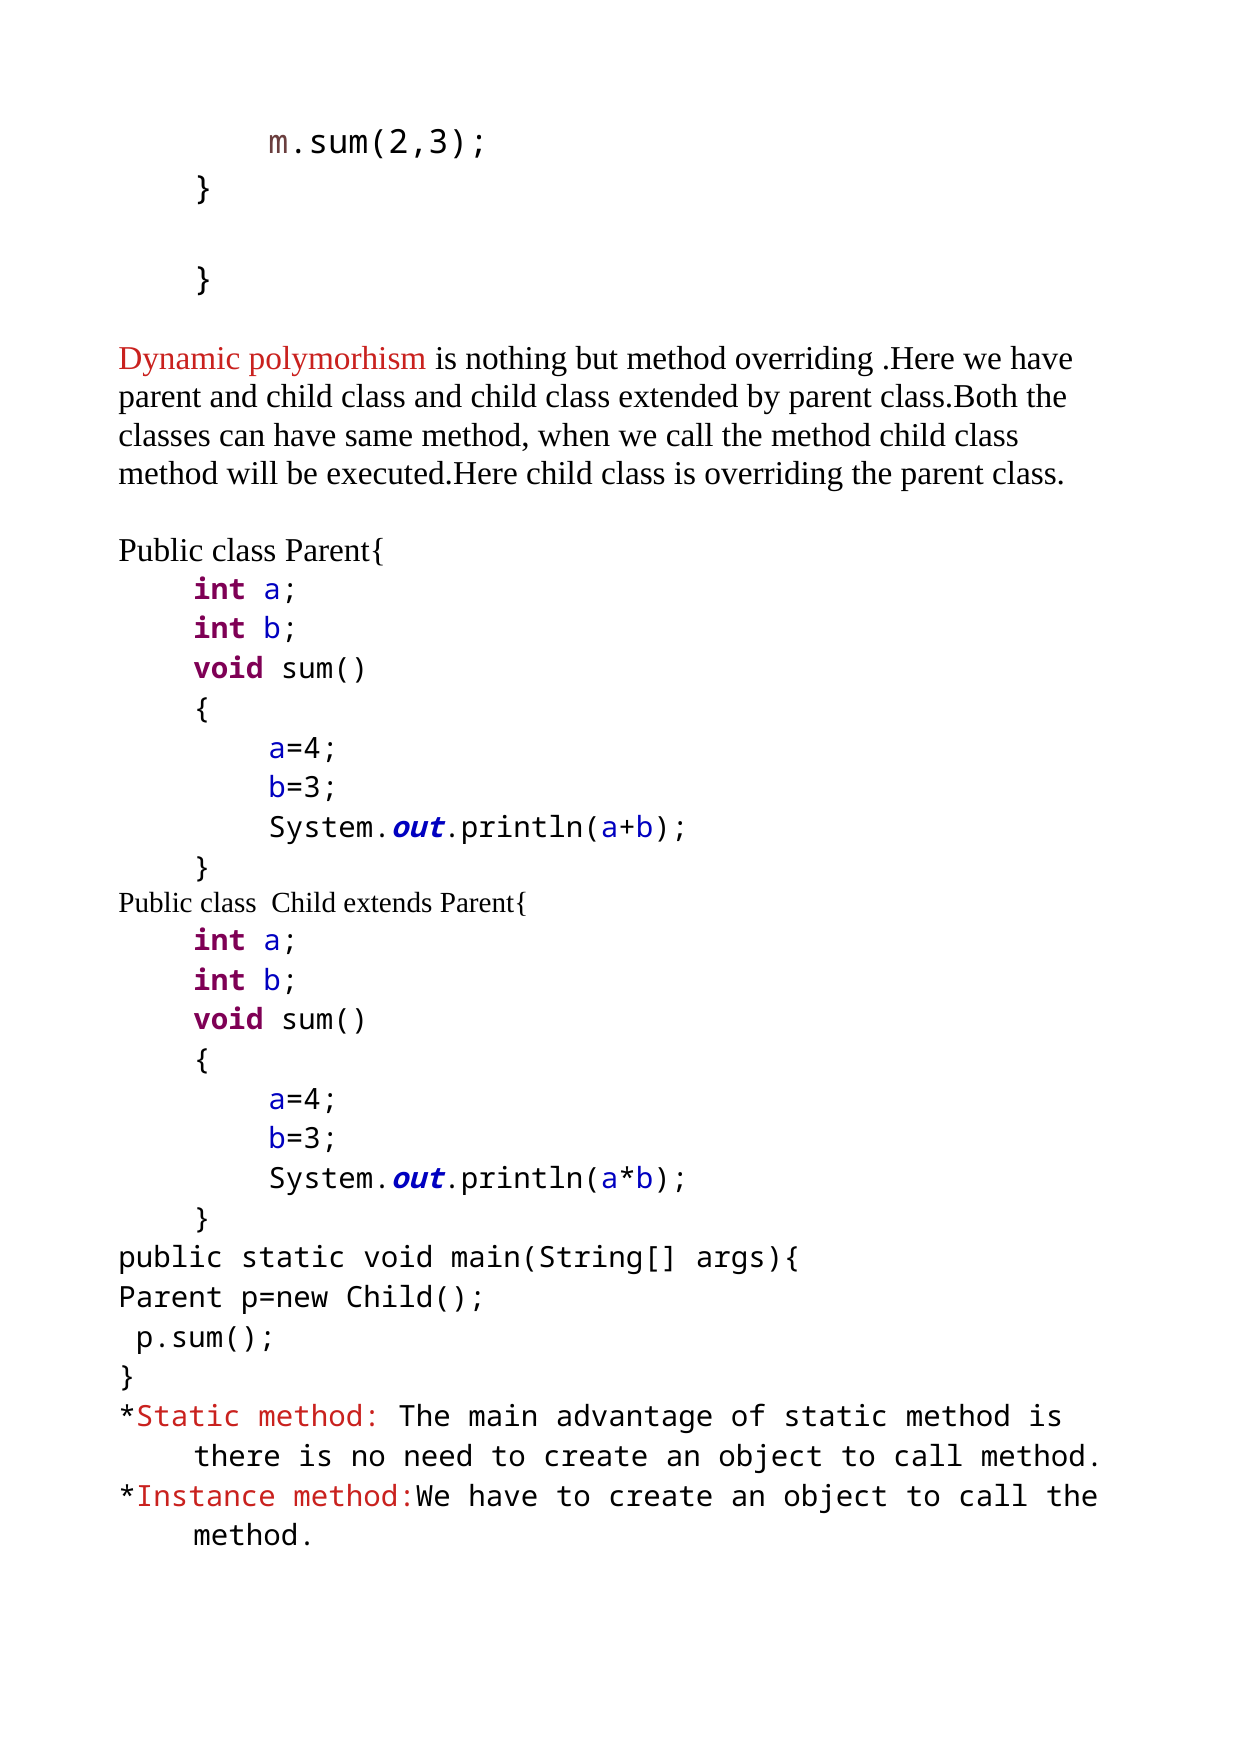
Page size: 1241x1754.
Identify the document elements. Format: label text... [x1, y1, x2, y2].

text Public class Parent{ [118, 530, 1122, 568]
text Dynamic polymorhism is nothing but method overriding .Here we have parent and child class and child class extended by parent class.Both the classes can have same method, when we call the method child class method will be executed.Here child class is overriding the parent class. [118, 338, 1122, 491]
text b=3; [118, 767, 1122, 806]
text p.sum(); [118, 1316, 1122, 1356]
text Public class Child extends Parent{ [118, 886, 1122, 919]
text } [118, 254, 1122, 300]
text void sum() [118, 647, 1122, 687]
text int b; [118, 959, 1122, 998]
text int b; [118, 608, 1122, 647]
text Parent p=new Child(); [118, 1276, 1122, 1316]
text b=3; [118, 1118, 1122, 1157]
text a=4; [118, 727, 1122, 767]
text } [118, 1356, 1122, 1395]
text int a; [118, 919, 1122, 959]
text void sum() [118, 998, 1122, 1038]
text } [118, 846, 1122, 886]
text *Instance method:We have to create an object to call the method. [118, 1475, 1122, 1554]
text } [118, 1197, 1122, 1237]
text { [118, 687, 1122, 727]
text System.out.println(a+b); [118, 806, 1122, 846]
text m.sum(2,3); [118, 118, 1122, 163]
text { [118, 1038, 1122, 1078]
text public static void main(String[] args){ [118, 1237, 1122, 1276]
text a=4; [118, 1078, 1122, 1118]
text int a; [118, 568, 1122, 608]
text System.out.println(a*b); [118, 1157, 1122, 1197]
text } [118, 163, 1122, 209]
text *Static method: The main advantage of static method is there is no need to create an object to call method. [118, 1395, 1122, 1475]
